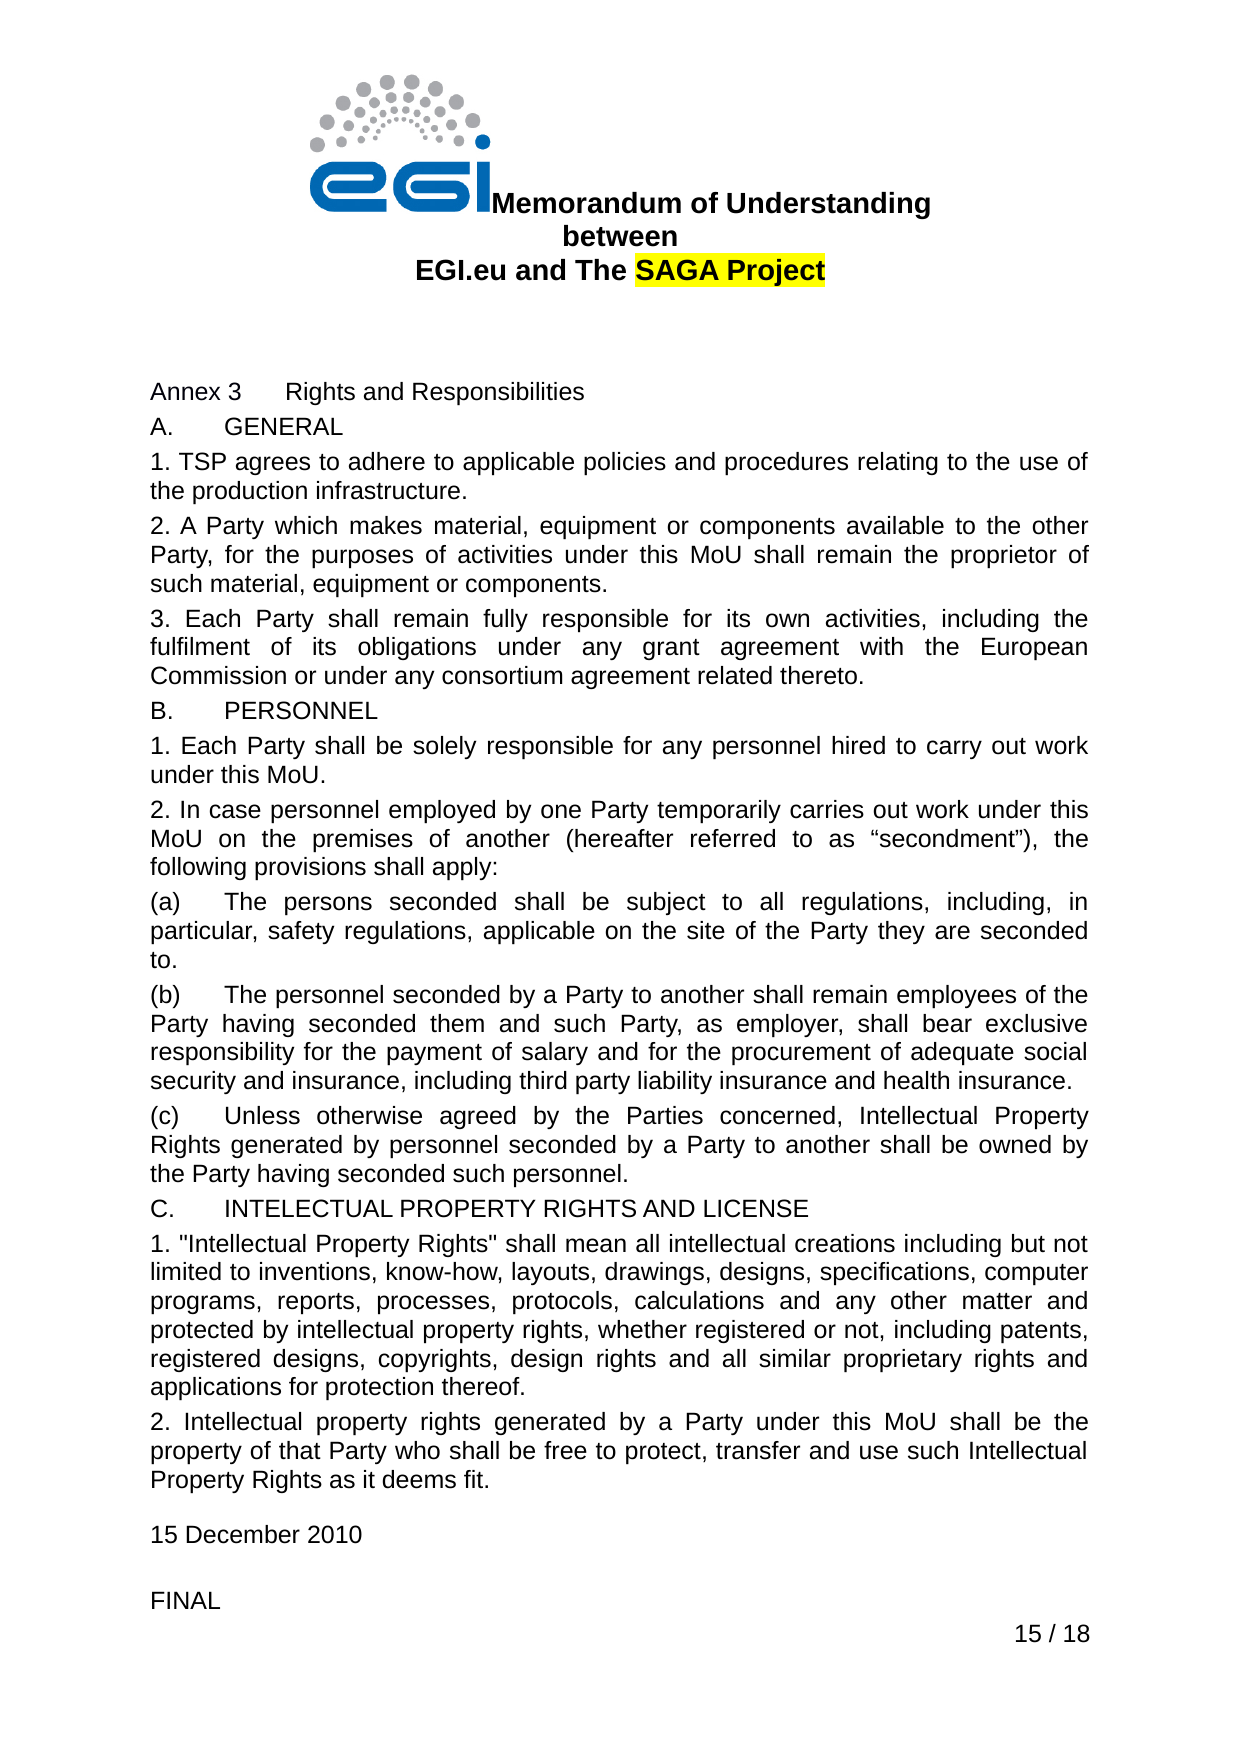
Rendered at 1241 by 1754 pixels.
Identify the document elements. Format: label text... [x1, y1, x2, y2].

text 3. Each Party shall remain fully responsible for its own activities, including the fulfilment of its obligations under any grant agreement with the European Commission or under any consortium agreement related thereto. [150, 604, 1090, 690]
subtitle Rights and Responsibilities [150, 377, 1090, 406]
list INTELECTUAL PROPERTY RIGHTS AND LICENSE [150, 1194, 1090, 1222]
text 2. A Party which makes material, equipment or components available to the other Party, for the purposes of activities under this MoU shall remain the proprietor of such material, equipment or components. [150, 511, 1090, 597]
text 2. In case personnel employed by one Party temporarily carries out work under this MoU on the premises of another (hereafter referred to as “secondment”), the following provisions shall apply: [150, 795, 1090, 881]
text (a) The persons seconded shall be subject to all regulations, including, in particular, safety regulations, applicable on the site of the Party they are seconded to. [150, 887, 1090, 974]
list GENERAL [150, 412, 1090, 441]
text 2. Intellectual property rights generated by a Party under this MoU shall be the property of that Party who shall be free to protect, transfer and use such Intellectual Property Rights as it deems fit. [150, 1407, 1090, 1494]
picture [308, 73, 492, 214]
text 1. Each Party shall be solely responsible for any personnel hired to carry out work under this MoU. [150, 731, 1090, 789]
text (b) The personnel seconded by a Party to another shall remain employees of the Party having seconded them and such Party, as employer, shall bear exclusive responsibility for the payment of salary and for the procurement of adequate social security and insurance, including third party liability insurance and health insurance. [150, 980, 1090, 1095]
text 1. "Intellectual Property Rights" shall mean all intellectual creations including but not limited to inventions, know-how, layouts, drawings, designs, specifications, computer programs, reports, processes, protocols, calculations and any other matter and protected by intellectual property rights, whether registered or not, including patents, registered designs, copyrights, design rights and all similar proprietary rights and applications for protection thereof. [150, 1229, 1090, 1401]
list PERSONNEL [150, 696, 1090, 725]
text 1. TSP agrees to adhere to applicable policies and procedures relating to the use of the production infrastructure. [150, 447, 1090, 505]
text (c) Unless otherwise agreed by the Parties concerned, Intellectual Property Rights generated by personnel seconded by a Party to another shall be owned by the Party having seconded such personnel. [150, 1101, 1090, 1187]
